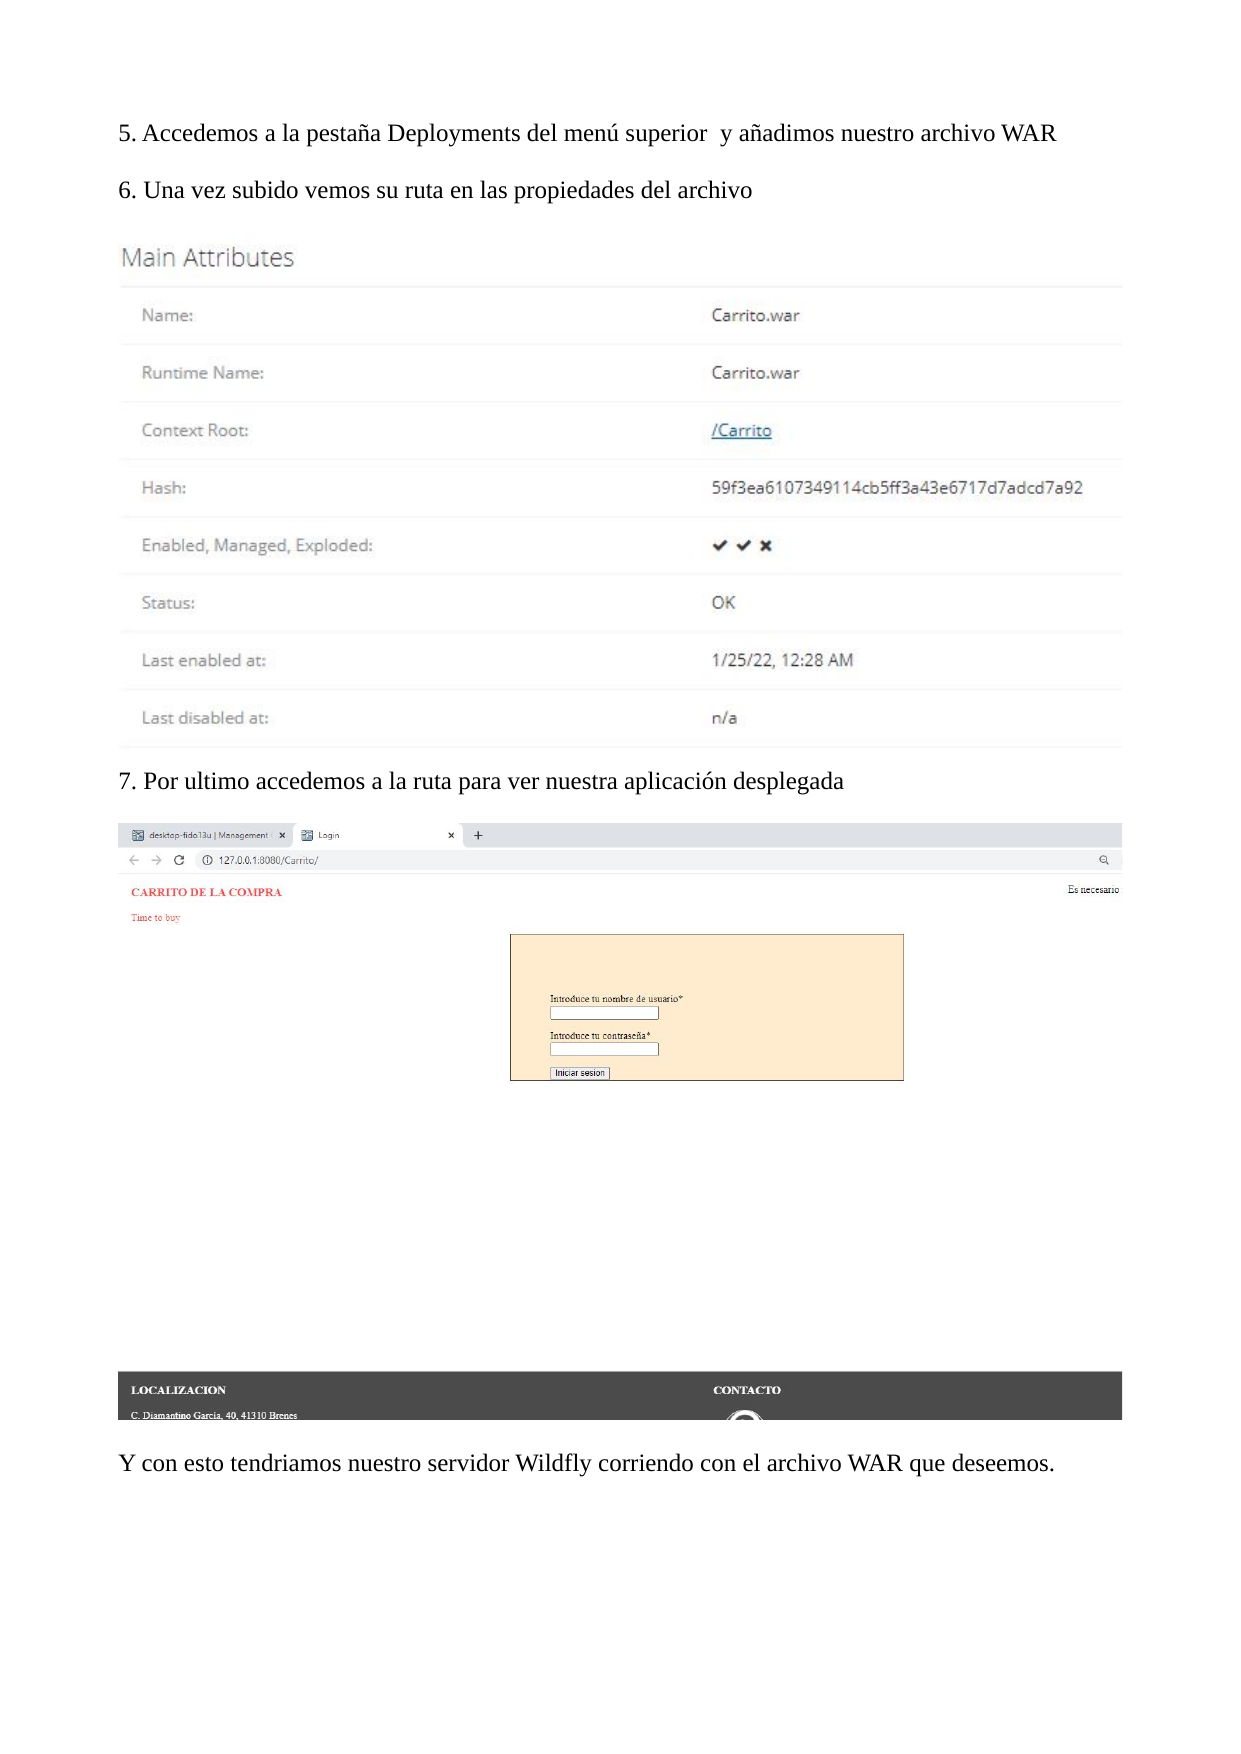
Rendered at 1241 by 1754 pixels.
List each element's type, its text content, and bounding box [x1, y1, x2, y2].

text 6. Una vez subido vemos su ruta en las propiedades del archivo [118, 176, 1122, 204]
text 7. Por ultimo accedemos a la ruta para ver nuestra aplicación desplegada [118, 766, 1122, 795]
picture [118, 233, 1123, 766]
picture [118, 823, 1123, 1420]
text Y con esto tendriamos nuestro servidor Wildfly corriendo con el archivo WAR que deseemos. [118, 1420, 1122, 1477]
text 5. Accedemos a la pestaña Deployments del menú superior y añadimos nuestro archivo WAR [118, 118, 1122, 147]
